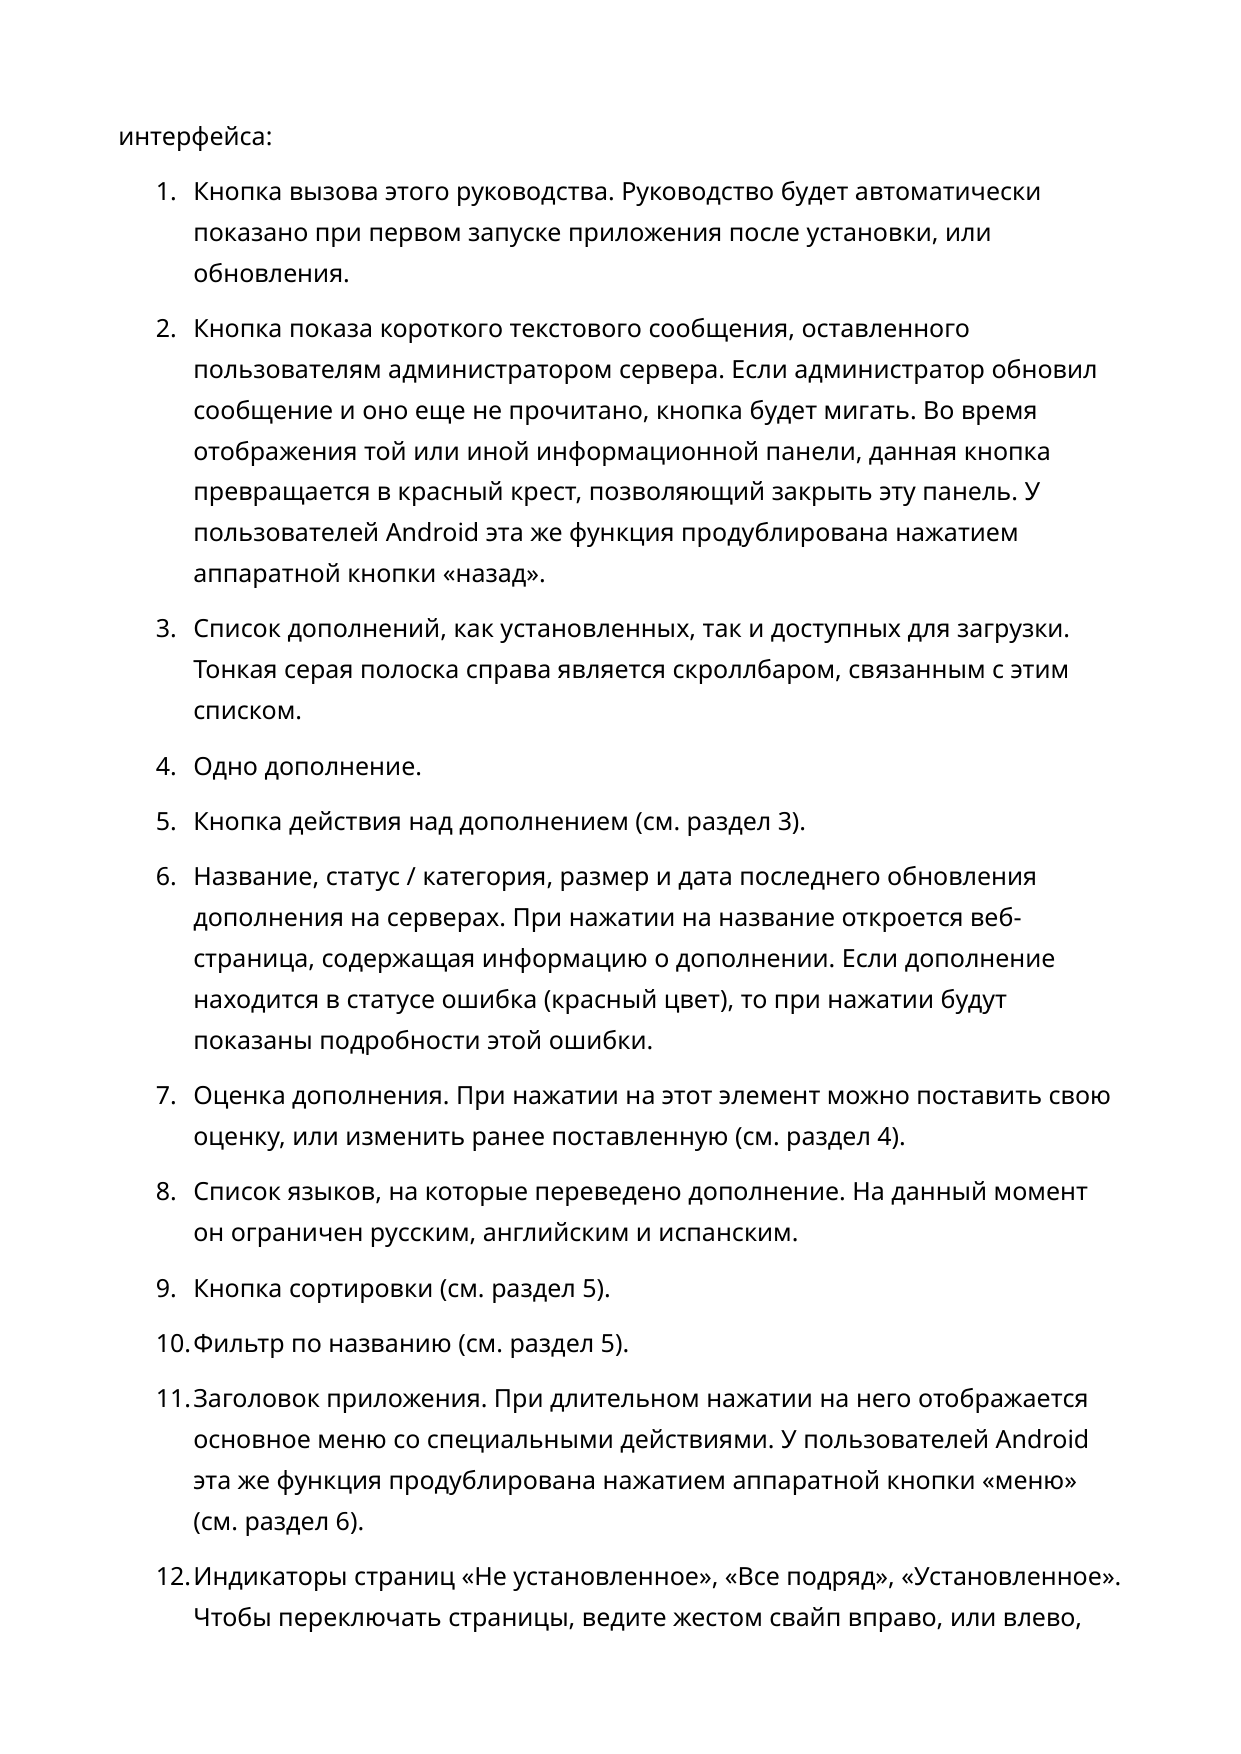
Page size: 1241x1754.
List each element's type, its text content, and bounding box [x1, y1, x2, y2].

list Одно дополнение. [156, 748, 1122, 782]
list Кнопка вызова этого руководства. Руководство будет автоматически показано при первом запуске приложения после установки, или обновления. [156, 173, 1122, 289]
list Фильтр по названию (см. раздел 5). [156, 1326, 1122, 1360]
text интерфейса: [118, 118, 1122, 152]
list Список языков, на которые переведено дополнение. На данный момент он ограничен русским, английским и испанским. [156, 1174, 1122, 1249]
list Индикаторы страниц «Не установленное», «Все подряд», «Установленное». Чтобы переключать страницы, ведите жестом свайп вправо, или влево, [156, 1559, 1122, 1634]
list Оценка дополнения. При нажатии на этот элемент можно поставить свою оценку, или изменить ранее поставленную (см. раздел 4). [156, 1078, 1122, 1153]
list Заголовок приложения. При длительном нажатии на него отображается основное меню со специальными действиями. У пользователей Android эта же функция продублирована нажатием аппаратной кнопки «меню» (см. раздел 6). [156, 1381, 1122, 1538]
list Кнопка сортировки (см. раздел 5). [156, 1270, 1122, 1304]
list Название, статус / категория, размер и дата последнего обновления дополнения на серверах. При нажатии на название откроется веб-страница, содержащая информацию о дополнении. Если дополнение находится в статусе ошибка (красный цвет), то при нажатии будут показаны подробности этой ошибки. [156, 859, 1122, 1056]
list Кнопка показа короткого текстового сообщения, оставленного пользователям администратором сервера. Если администратор обновил сообщение и оно еще не прочитано, кнопка будет мигать. Во время отображения той или иной информационной панели, данная кнопка превращается в красный крест, позволяющий закрыть эту панель. У пользователей Android эта же функция продублирована нажатием аппаратной кнопки «назад». [156, 311, 1122, 590]
list Кнопка действия над дополнением (см. раздел 3). [156, 803, 1122, 838]
list Список дополнений, как установленных, так и доступных для загрузки. Тонкая серая полоска справа является скроллбаром, связанным с этим списком. [156, 611, 1122, 727]
